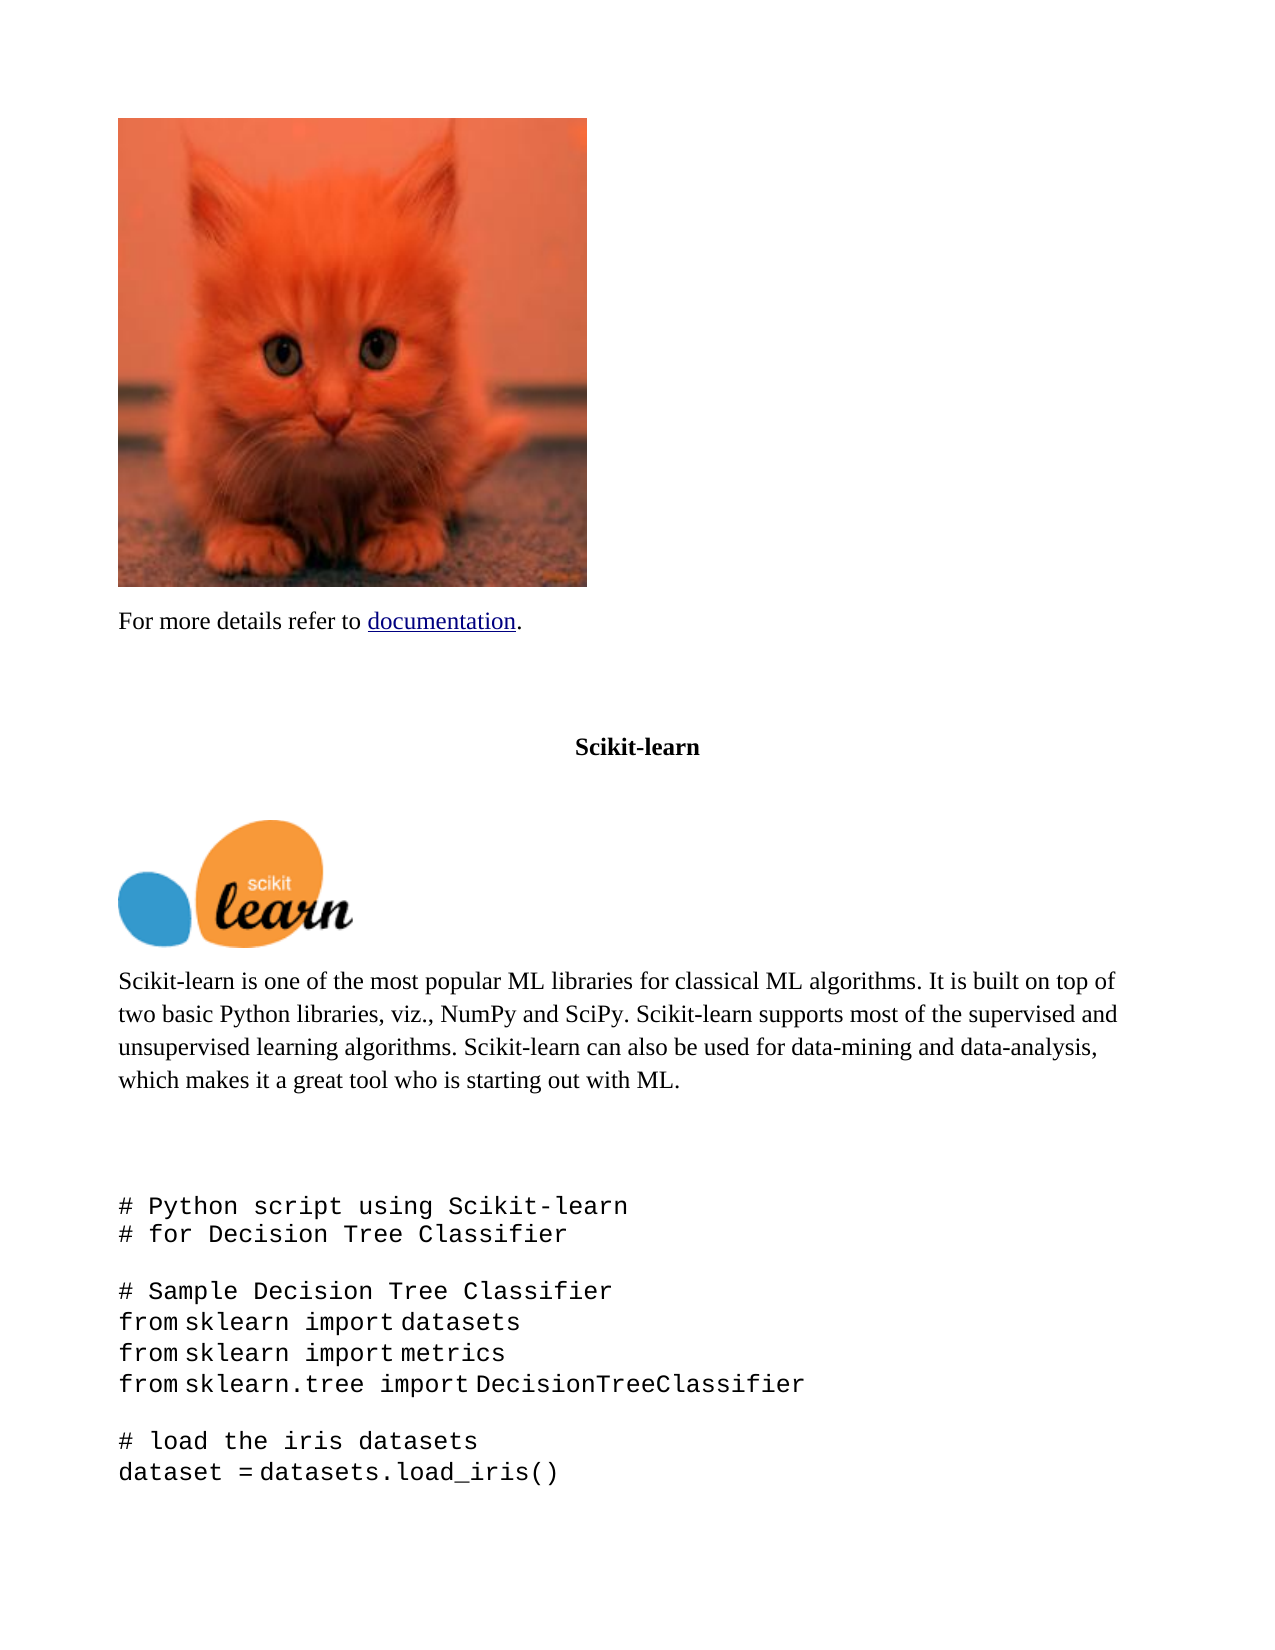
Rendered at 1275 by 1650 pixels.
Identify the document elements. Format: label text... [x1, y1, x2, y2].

text For more details refer to documentation. [118, 606, 1157, 701]
subtitle Scikit-learn [118, 732, 1157, 761]
picture [118, 820, 353, 948]
text Scikit-learn is one of the most popular ML libraries for classical ML algorithms. It is built on top of two basic Python libraries, viz., NumPy and SciPy. Scikit-learn supports most of the supervised and unsupervised learning algorithms. Scikit-learn can also be used for data-mining and data-analysis, which makes it a great tool who is starting out with ML. [118, 966, 1157, 1127]
table_header # Python script using Scikit-learn # for Decision Tree Classifier # Sample Decision Tree Classifier from sklearn import datasets from sklearn import metrics from sklearn.tree import DecisionTreeClassifier # load the iris datasets dataset = datasets.load_iris() [118, 1194, 986, 1516]
picture [118, 118, 587, 587]
